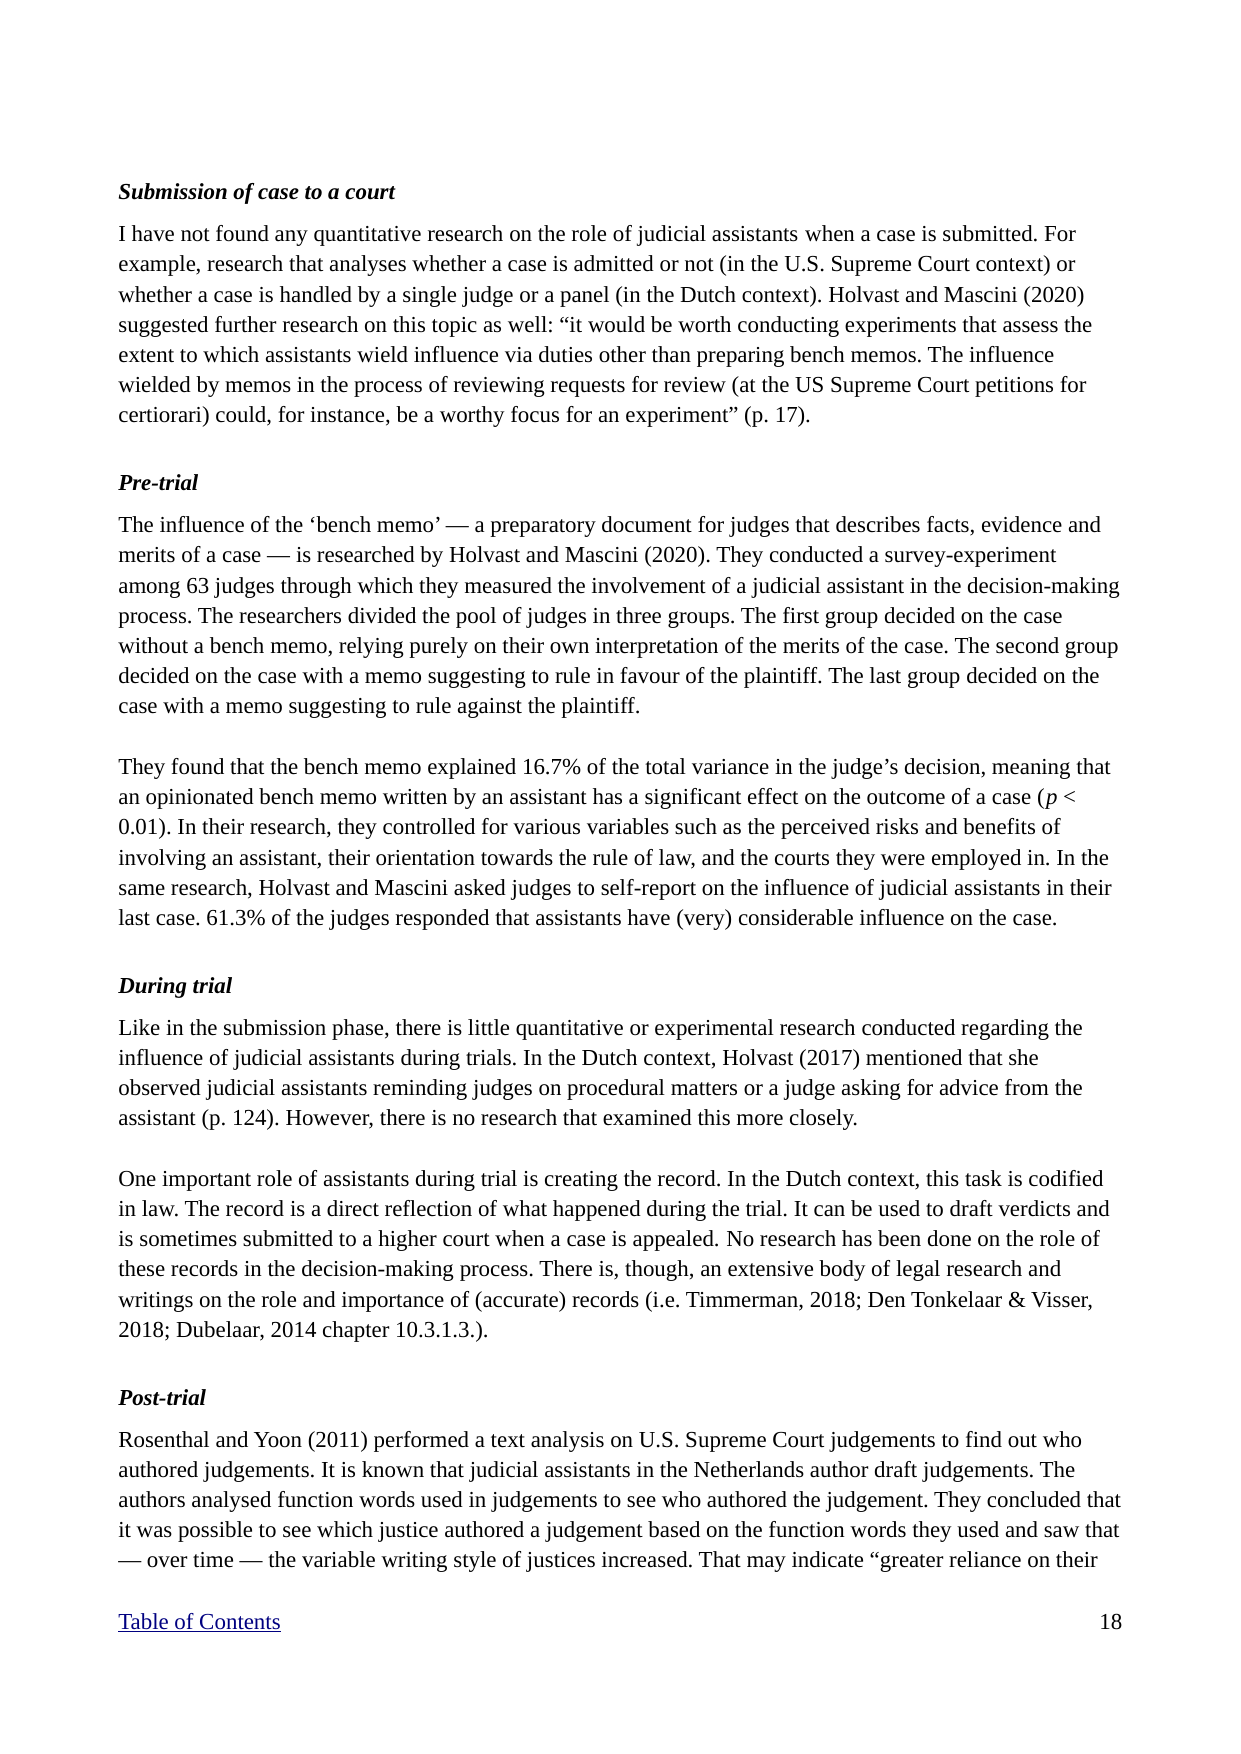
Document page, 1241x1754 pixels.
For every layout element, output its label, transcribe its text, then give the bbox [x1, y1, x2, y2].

subtitle Post-trial [118, 1383, 1122, 1410]
text I have not found any quantitative research on the role of judicial assistants when a case is submitted. For example, research that analyses whether a case is admitted or not (in the U.S. Supreme Court context) or whether a case is handled by a single judge or a panel (in the Dutch context). Holvast and Mascini (2020) suggested further research on this topic as well: “it would be worth conducting experiments that assess the extent to which assistants wield influence via duties other than preparing bench memos. The influence wielded by memos in the process of reviewing requests for review (at the US Supreme Court petitions for certiorari) could, for instance, be a worthy focus for an experiment” (p. 17). [118, 220, 1122, 428]
subtitle Submission of case to a court [118, 178, 1122, 204]
text Rosenthal and Yoon (2011) performed a text analysis on U.S. Supreme Court judgements to find out who authored judgements. It is known that judicial assistants in the Netherlands author draft judgements. The authors analysed function words used in judgements to see who authored the judgement. They concluded that it was possible to see which justice authored a judgement based on the function words they used and saw that — over time — the variable writing style of justices increased. That may indicate “greater reliance on their [118, 1426, 1122, 1573]
text They found that the bench memo explained 16.7% of the total variance in the judge’s decision, meaning that an opinionated bench memo written by an assistant has a significant effect on the outcome of a case (p < 0.01). In their research, they controlled for various variables such as the perceived risks and benefits of involving an assistant, their orientation towards the rule of law, and the courts they were employed in. In the same research, Holvast and Mascini asked judges to self-report on the influence of judicial assistants in their last case. 61.3% of the judges responded that assistants have (very) considerable influence on the case. [118, 753, 1122, 930]
subtitle During trial [118, 972, 1122, 998]
text One important role of assistants during trial is creating the record. In the Dutch context, this task is codified in law. The record is a direct reflection of what happened during the trial. It can be used to draft verdicts and is sometimes submitted to a higher court when a case is appealed. No research has been done on the role of these records in the decision-making process. There is, though, an extensive body of legal research and writings on the role and importance of (accurate) records (i.e. Timmerman, 2018; Den Tonkelaar & Visser, 2018; Dubelaar, 2014 chapter 10.3.1.3.). [118, 1165, 1122, 1342]
text The influence of the ‘bench memo’ — a preparatory document for judges that describes facts, evidence and merits of a case — is researched by Holvast and Mascini (2020). They conducted a survey-experiment among 63 judges through which they measured the involvement of a judicial assistant in the decision-making process. The researchers divided the pool of judges in three groups. The first group decided on the case without a bench memo, relying purely on their own interpretation of the merits of the case. The second group decided on the case with a memo suggesting to rule in favour of the plaintiff. The last group decided on the case with a memo suggesting to rule against the plaintiff. [118, 511, 1122, 719]
text Like in the submission phase, there is little quantitative or experimental research conducted regarding the influence of judicial assistants during trials. In the Dutch context, Holvast (2017) mentioned that she observed judicial assistants reminding judges on procedural matters or a judge asking for advice from the assistant (p. 124). However, there is no research that examined this more closely. [118, 1014, 1122, 1131]
subtitle Pre-trial [118, 469, 1122, 496]
